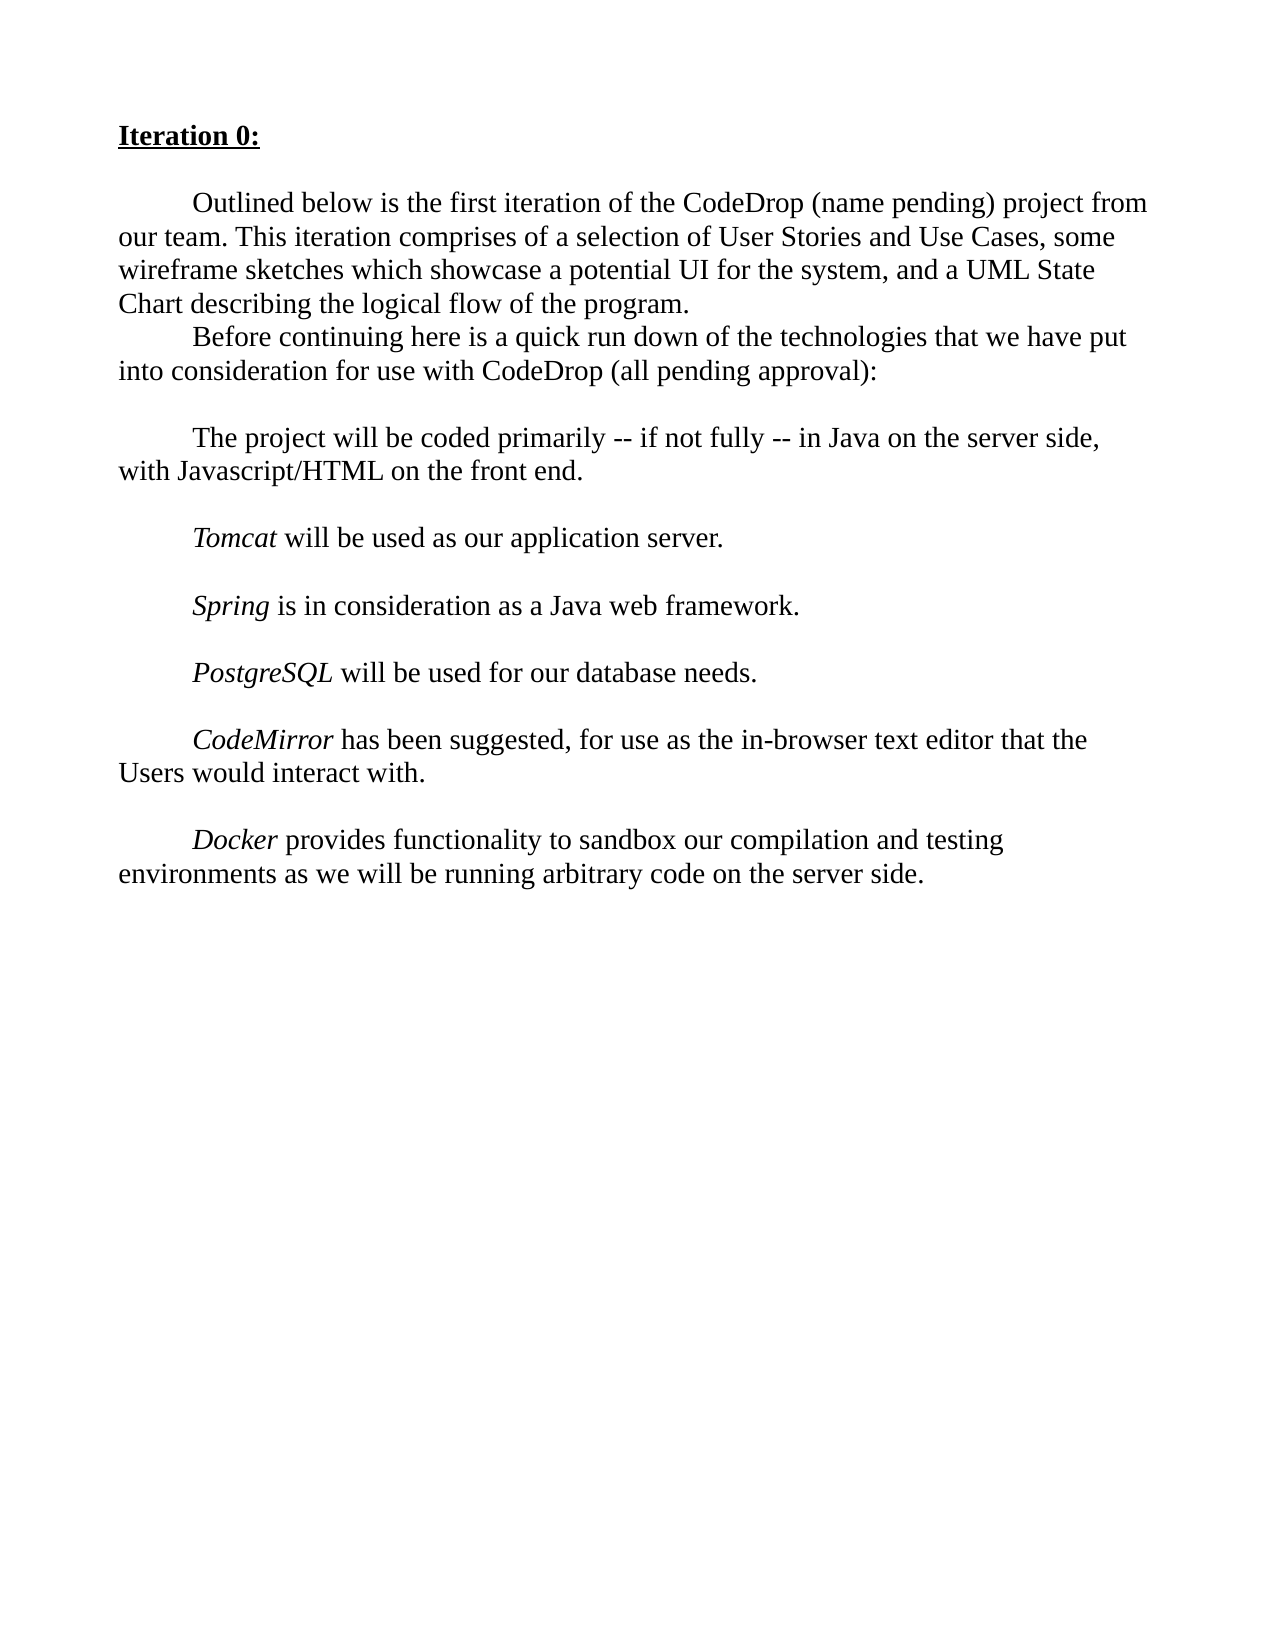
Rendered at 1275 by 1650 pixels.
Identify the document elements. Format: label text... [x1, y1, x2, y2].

text Spring is in consideration as a Java web framework. [118, 588, 1157, 621]
text Outlined below is the first iteration of the CodeDrop (name pending) project from our team. This iteration comprises of a selection of User Stories and Use Cases, some wireframe sketches which showcase a potential UI for the system, and a UML State Chart describing the logical flow of the program. [118, 185, 1157, 319]
text CodeMirror has been suggested, for use as the in-browser text editor that the Users would interact with. [118, 722, 1157, 789]
text The project will be coded primarily -- if not fully -- in Java on the server side, with Javascript/HTML on the front end. [118, 420, 1157, 487]
text Before continuing here is a quick run down of the technologies that we have put into consideration for use with CodeDrop (all pending approval): [118, 319, 1157, 386]
text Tomcat will be used as our application server. [118, 521, 1157, 554]
text Docker provides functionality to sandbox our compilation and testing environments as we will be running arbitrary code on the server side. [118, 822, 1157, 889]
text Iteration 0: [118, 118, 1157, 152]
text PostgreSQL will be used for our database needs. [118, 655, 1157, 688]
